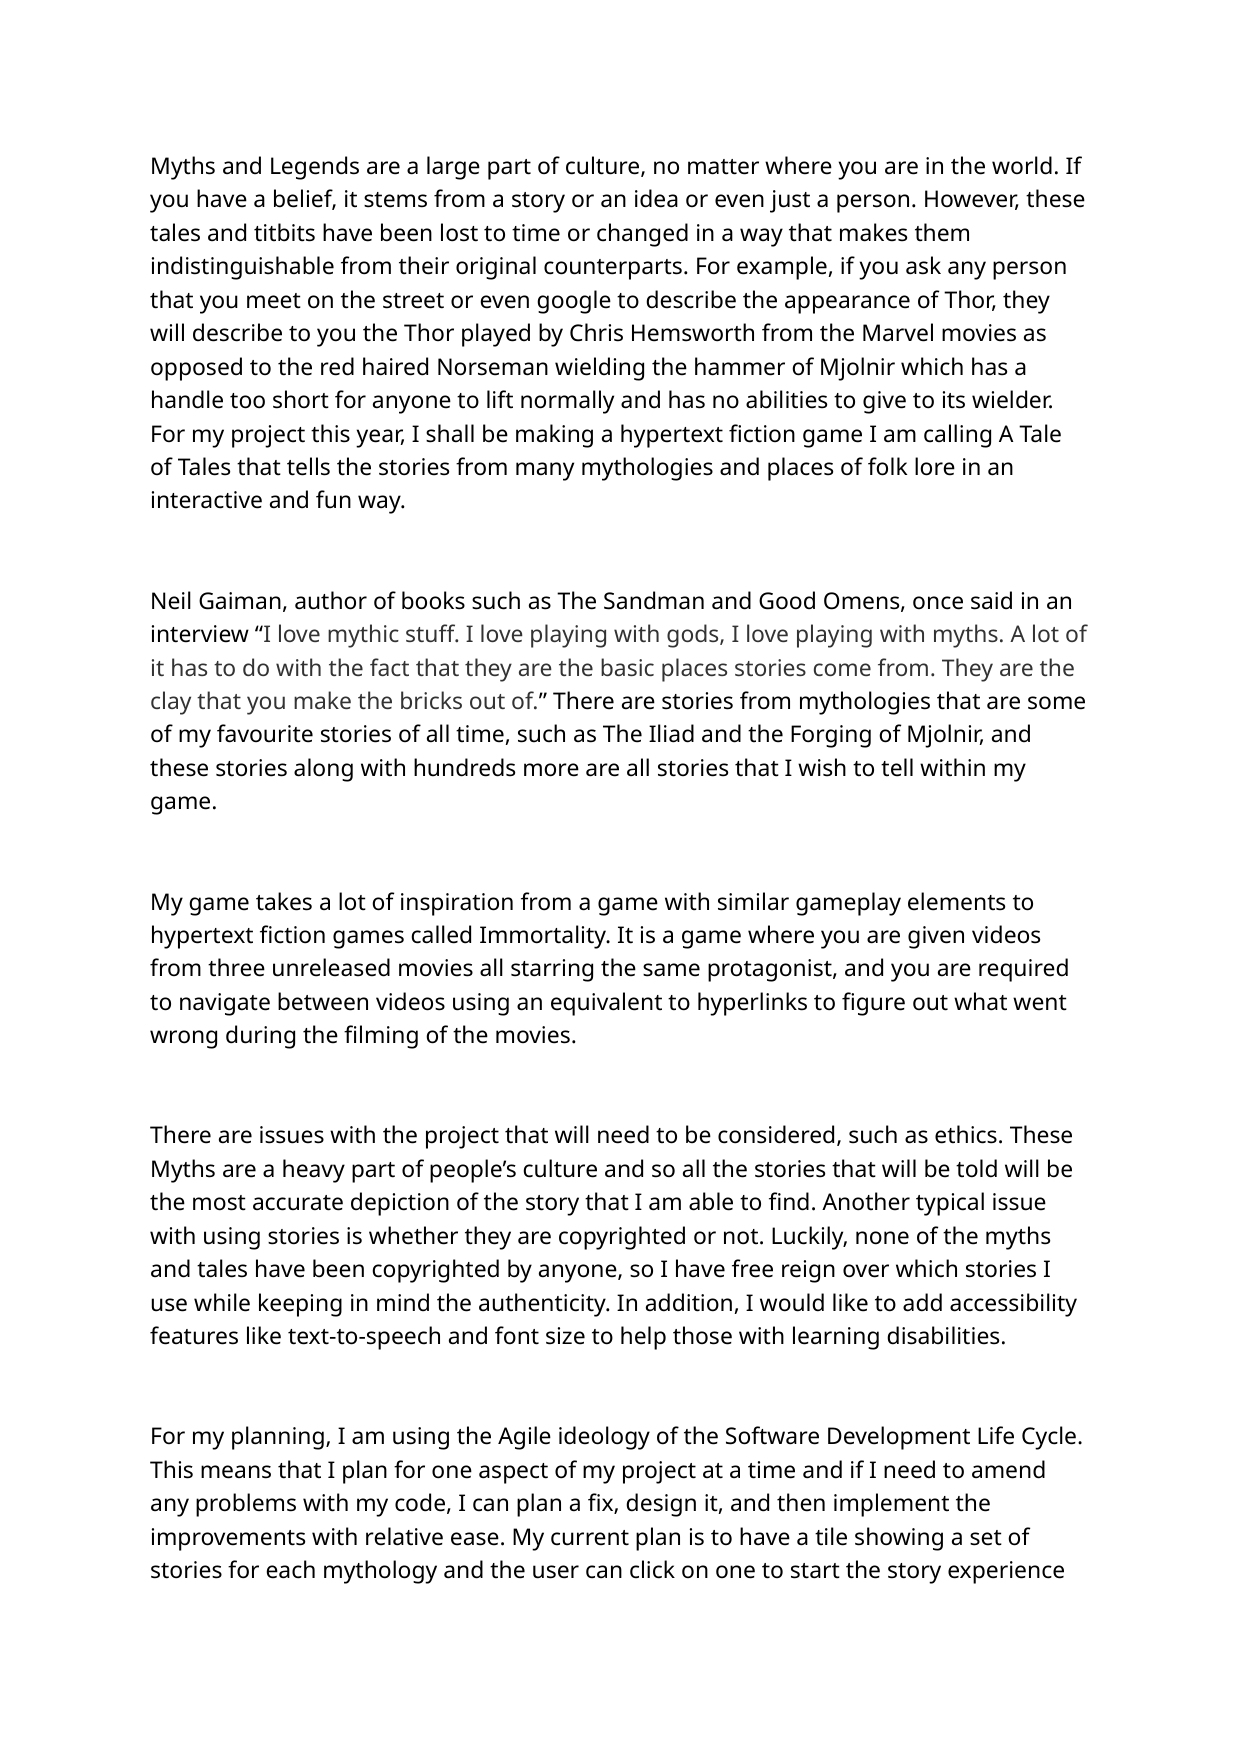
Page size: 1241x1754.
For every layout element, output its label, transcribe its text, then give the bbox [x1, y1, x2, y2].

text For my planning, I am using the Agile ideology of the Software Development Life Cycle. This means that I plan for one aspect of my project at a time and if I need to amend any problems with my code, I can plan a fix, design it, and then implement the improvements with relative ease. My current plan is to have a tile showing a set of stories for each mythology and the user can click on one to start the story experience [150, 1420, 1090, 1585]
text There are issues with the project that will need to be considered, such as ethics. These Myths are a heavy part of people’s culture and so all the stories that will be told will be the most accurate depiction of the story that I am able to find. Another typical issue with using stories is whether they are copyrighted or not. Luckily, none of the myths and tales have been copyrighted by anyone, so I have free reign over which stories I use while keeping in mind the authenticity. In addition, I would like to add accessibility features like text-to-speech and font size to help those with learning disabilities. [150, 1119, 1090, 1351]
text Myths and Legends are a large part of culture, no matter where you are in the world. If you have a belief, it stems from a story or an idea or even just a person. However, these tales and titbits have been lost to time or changed in a way that makes them indistinguishable from their original counterparts. For example, if you ask any person that you meet on the street or even google to describe the appearance of Thor, they will describe to you the Thor played by Chris Hemsworth from the Marvel movies as opposed to the red haired Norseman wielding the hammer of Mjolnir which has a handle too short for anyone to lift normally and has no abilities to give to its wielder. For my project this year, I shall be making a hypertext fiction game I am calling A Tale of Tales that tells the stories from many mythologies and places of folk lore in an interactive and fun way. [150, 150, 1090, 516]
text My game takes a lot of inspiration from a game with similar gameplay elements to hypertext fiction games called Immortality. It is a game where you are given videos from three unreleased movies all starring the same protagonist, and you are required to navigate between videos using an equivalent to hyperlinks to figure out what went wrong during the filming of the movies. [150, 885, 1090, 1050]
text Neil Gaiman, author of books such as The Sandman and Good Omens, once said in an interview “I love mythic stuff. I love playing with gods, I love playing with myths. A lot of it has to do with the fact that they are the basic places stories come from. They are the clay that you make the bricks out of.” There are stories from mythologies that are some of my favourite stories of all time, such as The Iliad and the Forging of Mjolnir, and these stories along with hundreds more are all stories that I wish to tell within my game. [150, 584, 1090, 816]
